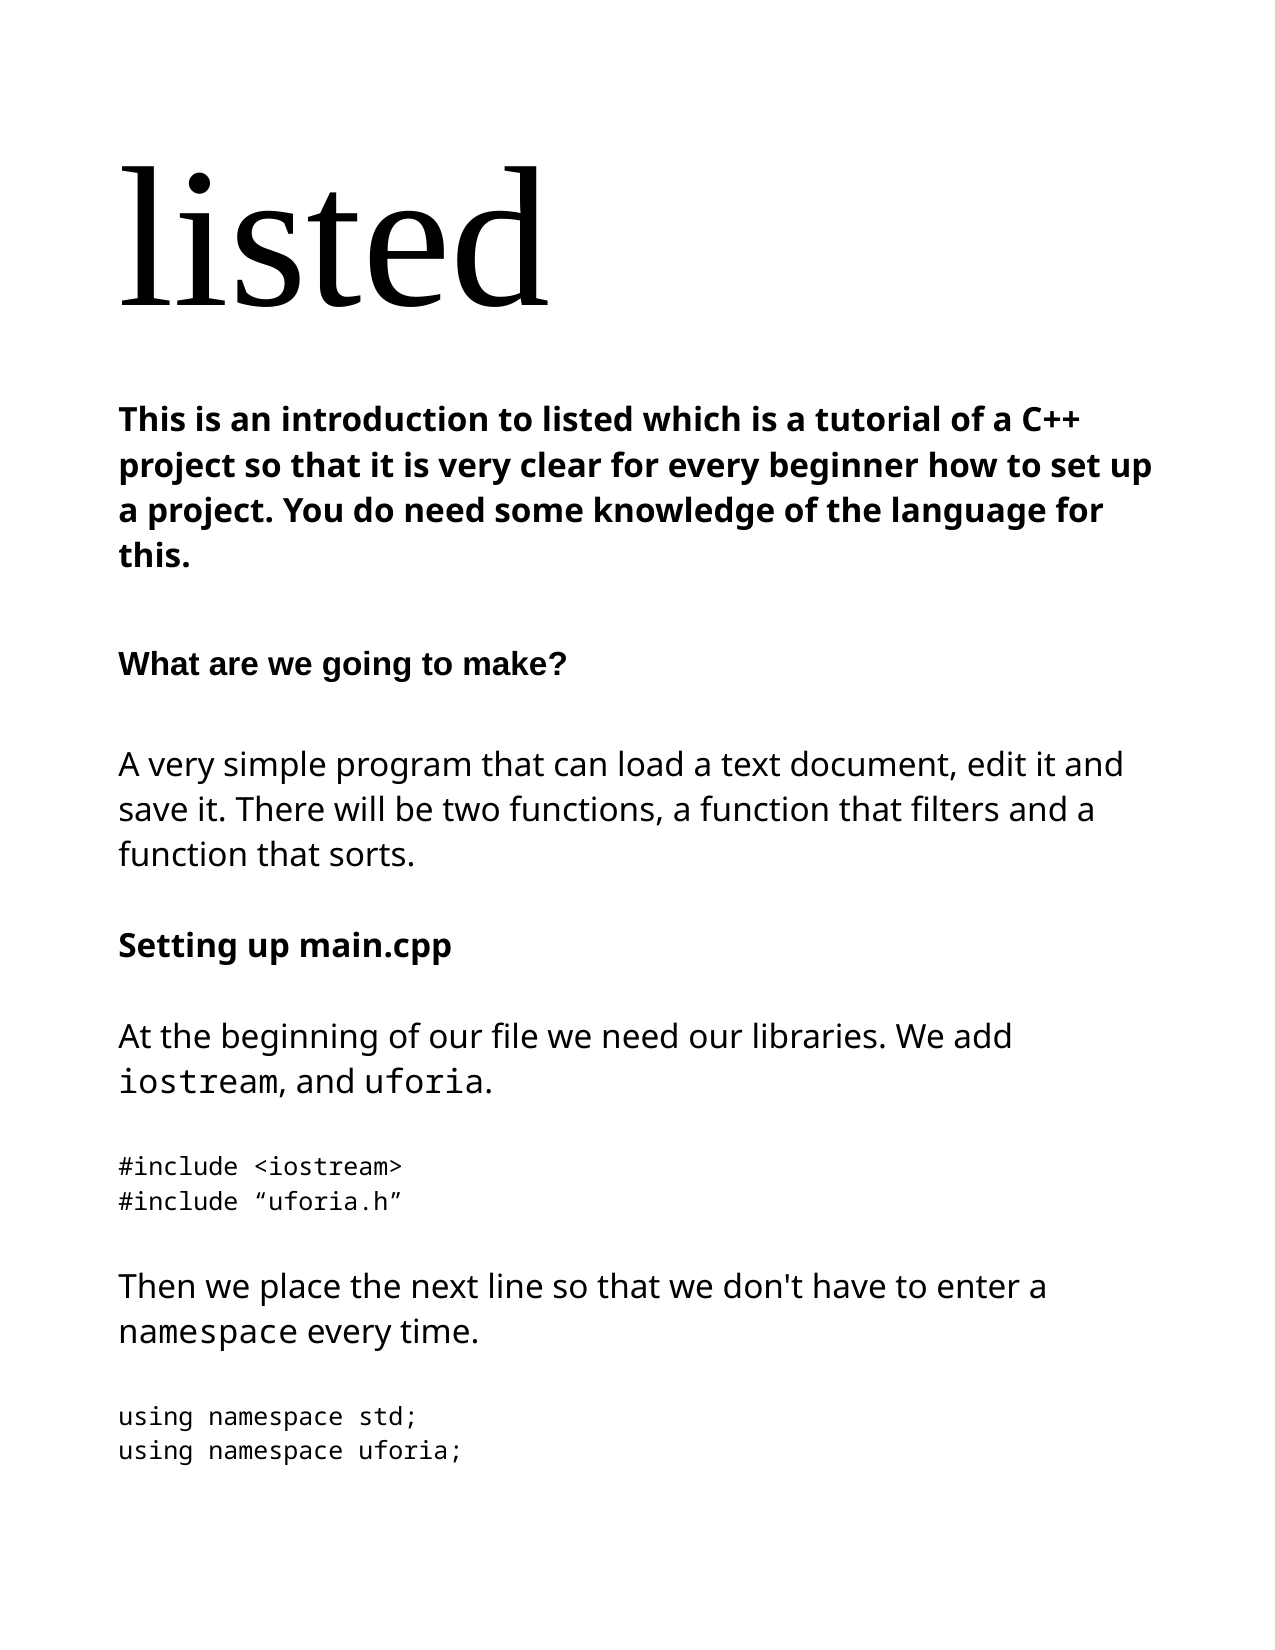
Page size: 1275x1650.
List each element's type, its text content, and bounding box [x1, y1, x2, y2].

text using namespace std; [118, 1399, 1157, 1433]
text #include <iostream> [118, 1149, 1157, 1183]
text This is an introduction to listed which is a tutorial of a C++ project so that it is very clear for every beginner how to set up a project. You do need some knowledge of the language for this. [118, 396, 1157, 578]
text #include “uforia.h” [118, 1183, 1157, 1217]
text using namespace uforia; [118, 1433, 1157, 1467]
text At the beginning of our file we need our libraries. We add iostream, and uforia. [118, 1013, 1157, 1104]
text Then we place the next line so that we don't have to enter a namespace every time. [118, 1263, 1157, 1353]
text Setting up main.cpp [118, 922, 1157, 967]
subtitle What are we going to make? [118, 644, 1157, 682]
text A very simple program that can load a text document, edit it and save it. There will be two functions, a function that filters and a function that sorts. [118, 740, 1157, 877]
text listed [118, 118, 1157, 348]
